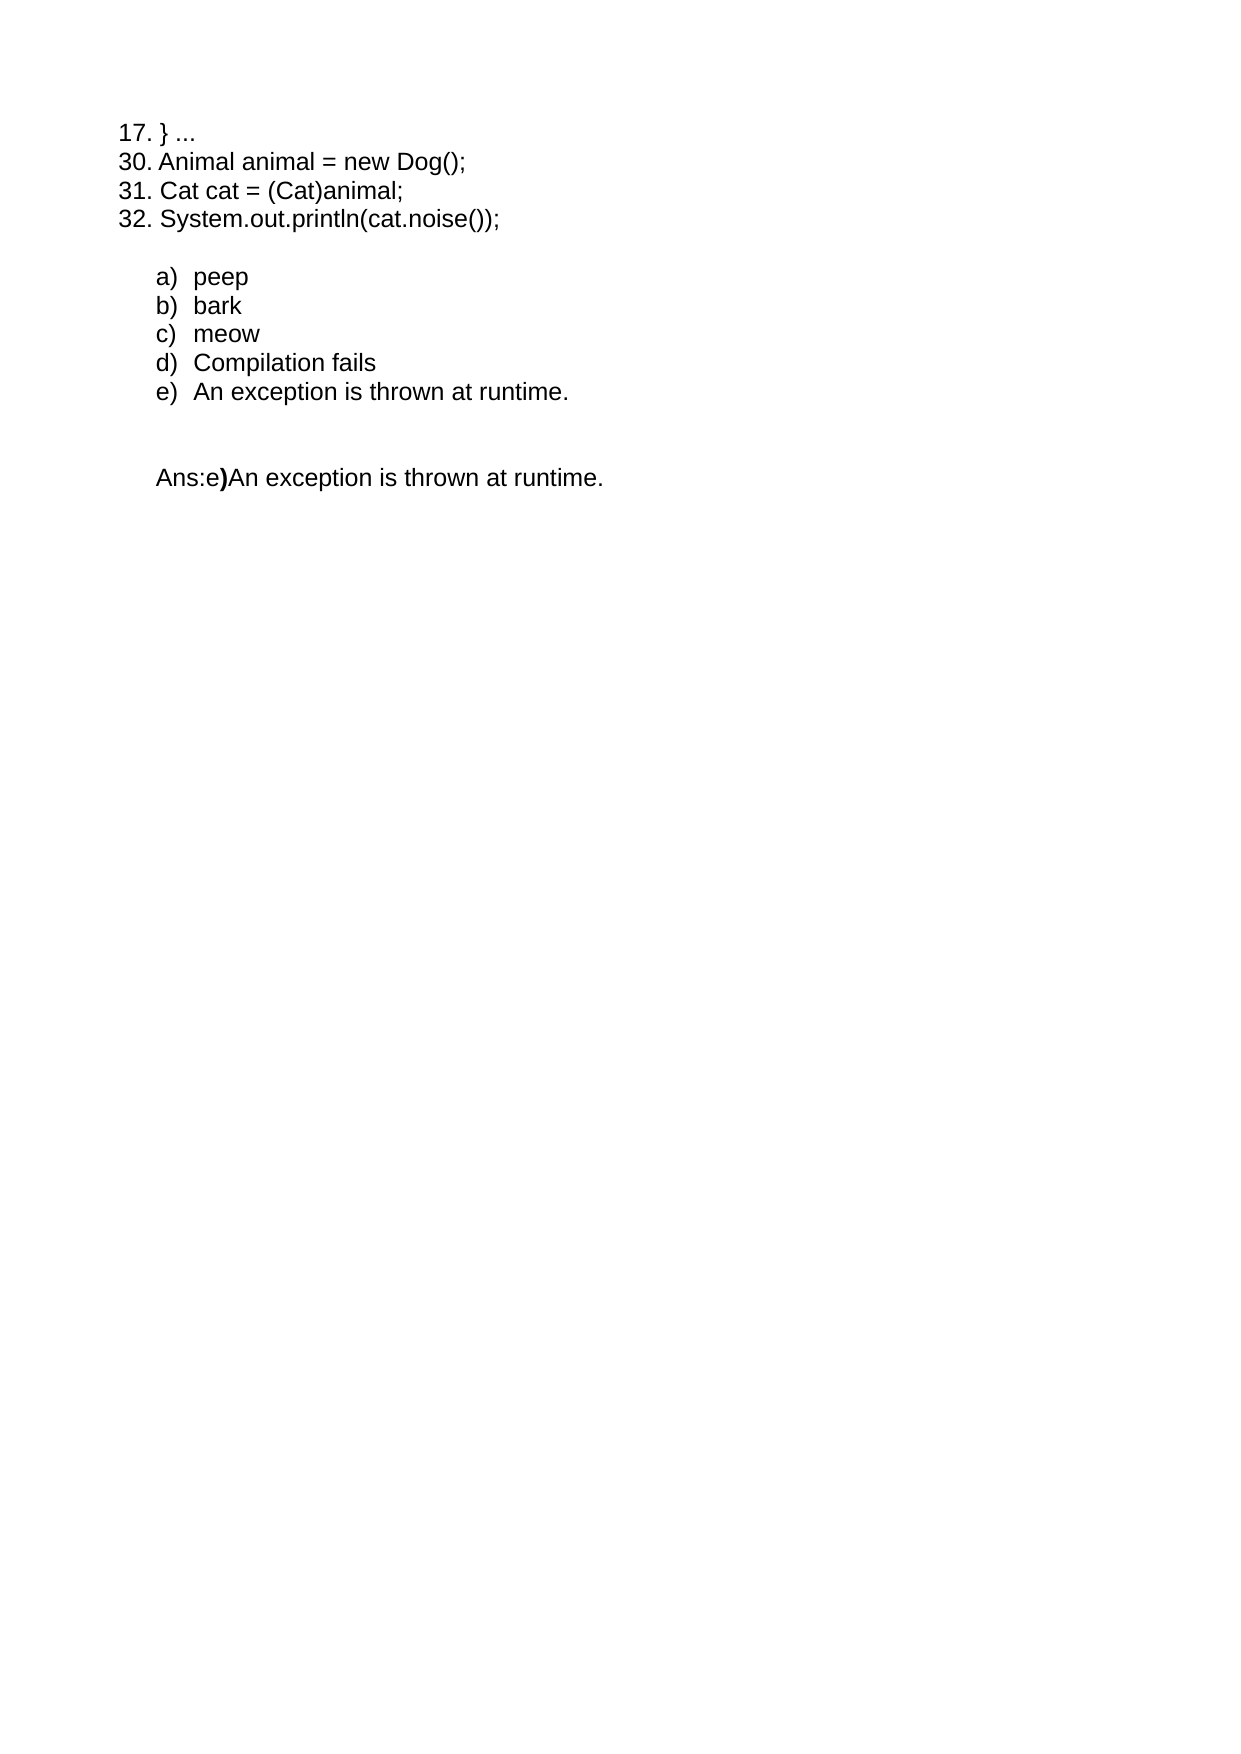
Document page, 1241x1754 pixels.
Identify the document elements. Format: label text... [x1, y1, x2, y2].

list meow [156, 319, 1122, 348]
text 31. Cat cat = (Cat)animal; [118, 176, 1122, 204]
text 30. Animal animal = new Dog(); [118, 147, 1122, 176]
list An exception is thrown at runtime. [156, 377, 1122, 406]
text 17. } ... [118, 118, 1122, 147]
list peep [156, 262, 1122, 291]
list bark [156, 291, 1122, 319]
text Ans:e)An exception is thrown at runtime. [156, 463, 1122, 492]
text 32. System.out.println(cat.noise()); [118, 204, 1122, 233]
list Compilation fails [156, 348, 1122, 377]
